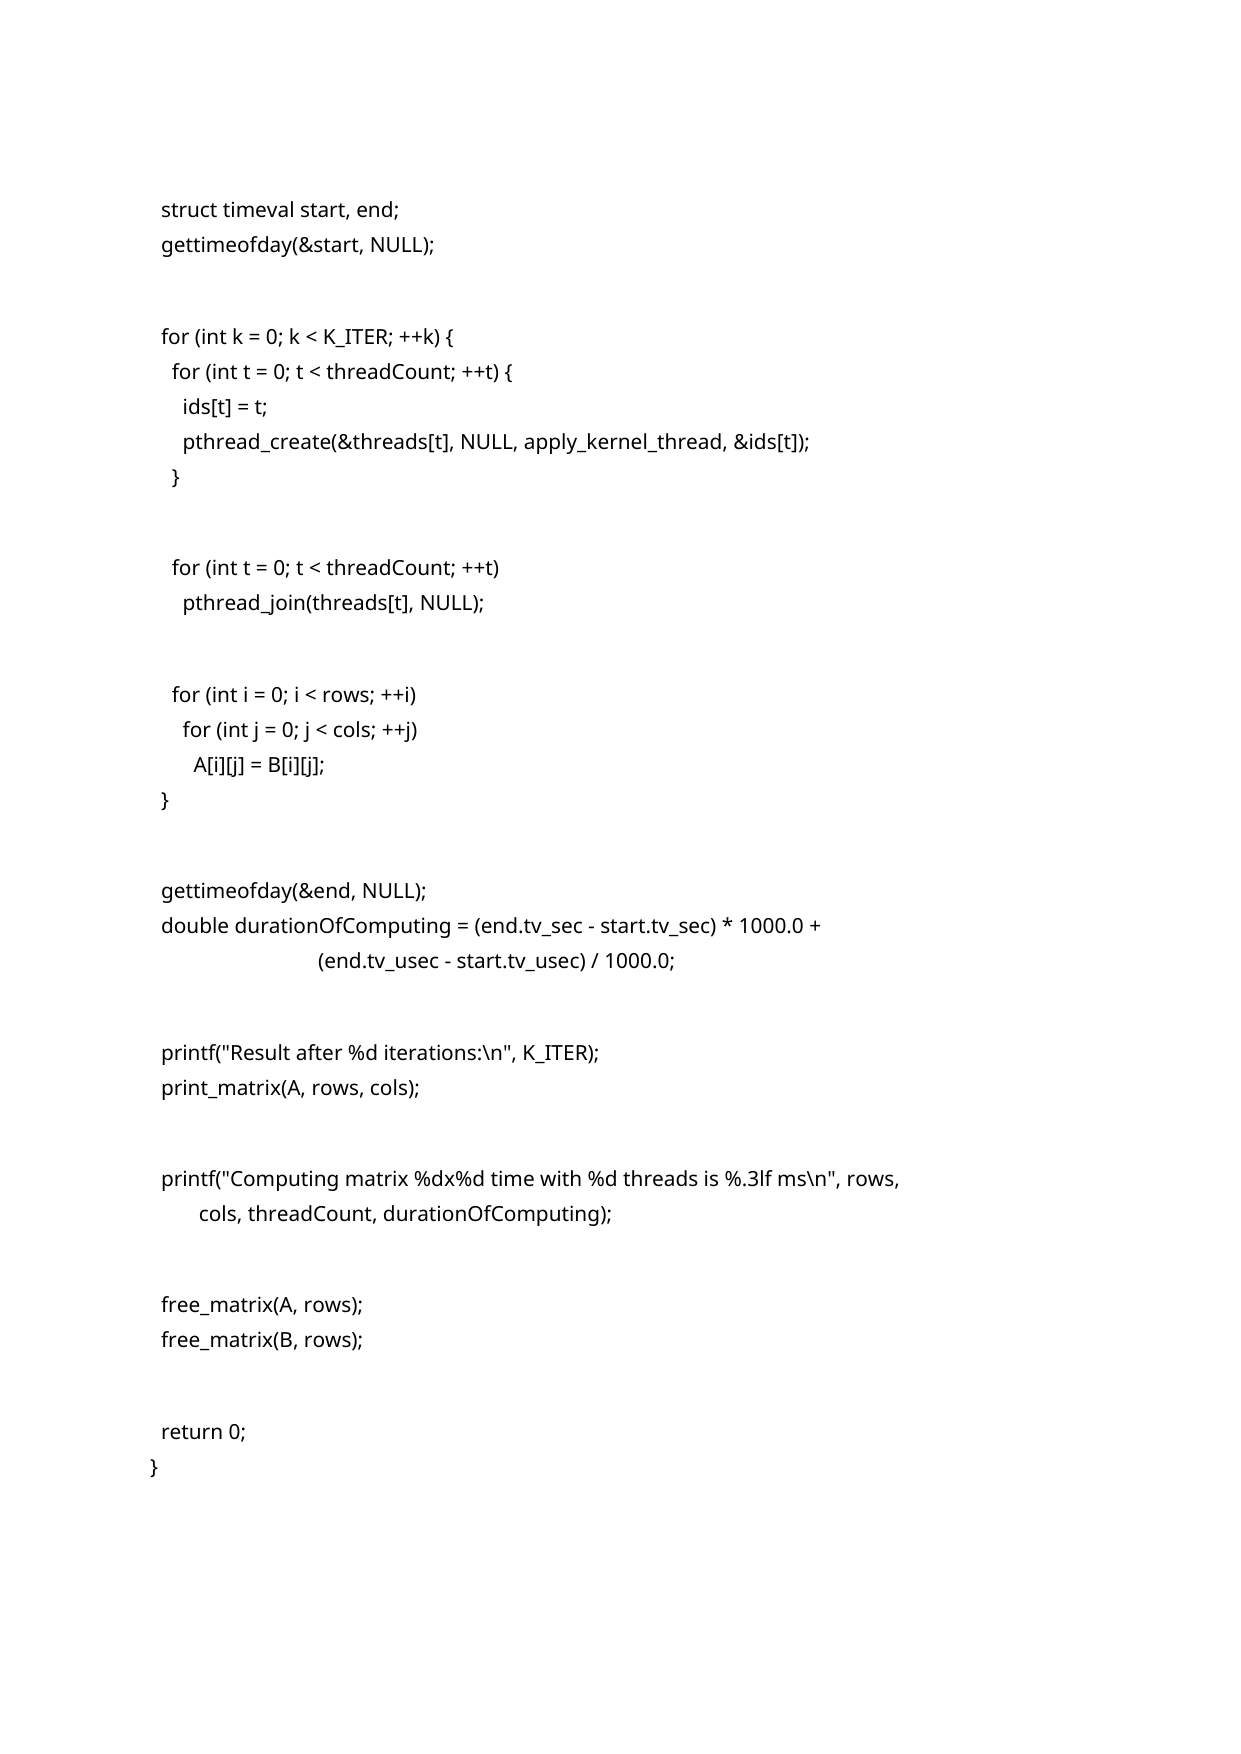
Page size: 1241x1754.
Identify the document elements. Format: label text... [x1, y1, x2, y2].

text printf("Result after %d iterations:\n", K_ITER); [218, 1049, 591, 1063]
text for (int i = 0; i < rows; ++i) [412, 691, 1147, 705]
text for (int t = 0; t < threadCount; ++t) [208, 564, 496, 578]
text A[i][j] = B[i][j]; [317, 761, 1147, 775]
text for (int t = 0; t < threadCount; ++t) [150, 564, 208, 578]
text free_matrix(B, rows); [150, 1337, 1147, 1351]
text A[i][j] = B[i][j]; [150, 761, 208, 775]
text pthread_join(threads[t], NULL); [475, 599, 1147, 613]
text gettimeofday(&end, NULL); [295, 887, 418, 901]
text pthread_join(threads[t], NULL); [309, 599, 389, 613]
text (end.tv_usec - start.tv_usec) / 1000.0; [321, 957, 583, 971]
text cols, threadCount, durationOfComputing); [150, 1210, 537, 1224]
text print_matrix(A, rows, cols); [165, 1084, 284, 1098]
text gettimeofday(&end, NULL); [172, 887, 285, 901]
text for (int i = 0; i < rows; ++i) [150, 691, 208, 705]
text } [150, 473, 175, 487]
text (end.tv_usec - start.tv_usec) / 1000.0; [150, 957, 321, 971]
text ids[t] = t; [230, 403, 1147, 417]
text print_matrix(A, rows, cols); [411, 1084, 1147, 1098]
text for (int j = 0; j < cols; ++j) [257, 726, 306, 740]
text pthread_create(&threads[t], NULL, apply_kernel_thread, &ids[t]); [186, 438, 334, 452]
text pthread_join(threads[t], NULL); [406, 599, 476, 613]
text double durationOfComputing = (end.tv_sec - start.tv_sec) * 1000.0 + [477, 922, 714, 936]
text pthread_join(threads[t], NULL); [186, 599, 271, 613]
text for (int j = 0; j < cols; ++j) [308, 726, 407, 740]
text for (int k = 0; k < K_ITER; ++k) { [197, 333, 437, 347]
text pthread_create(&threads[t], NULL, apply_kernel_thread, &ids[t]); [334, 438, 429, 452]
text struct timeval start, end; [150, 206, 1147, 221]
text for (int t = 0; t < threadCount; ++t) { [508, 368, 1147, 382]
text for (int t = 0; t < threadCount; ++t) { [208, 368, 496, 382]
text } [175, 473, 1147, 487]
text print_matrix(A, rows, cols); [284, 1084, 412, 1098]
text for (int t = 0; t < threadCount; ++t) { [150, 368, 208, 382]
text } [150, 1463, 154, 1477]
text (end.tv_usec - start.tv_usec) / 1000.0; [582, 957, 1147, 971]
text printf("Result after %d iterations:\n", K_ITER); [590, 1049, 1147, 1063]
text for (int t = 0; t < threadCount; ++t) [495, 564, 1147, 578]
text for (int i = 0; i < rows; ++i) [208, 691, 413, 705]
text ids[t] = t; [150, 403, 212, 417]
text gettimeofday(&start, NULL); [286, 241, 1147, 256]
text double durationOfComputing = (end.tv_sec - start.tv_sec) * 1000.0 + [150, 922, 389, 936]
text A[i][j] = B[i][j]; [243, 761, 283, 775]
text free_matrix(A, rows); [150, 1302, 1147, 1316]
text } [165, 796, 1147, 810]
text } [154, 1463, 1147, 1477]
text return 0; [150, 1428, 1147, 1442]
text for (int j = 0; j < cols; ++j) [414, 726, 1147, 740]
text gettimeofday(&end, NULL); [417, 887, 1147, 901]
text printf("Computing matrix %dx%d time with %d threads is %.3lf ms\n", rows, [337, 1175, 1147, 1189]
text for (int k = 0; k < K_ITER; ++k) { [449, 333, 1147, 347]
text for (int j = 0; j < cols; ++j) [150, 726, 219, 740]
text pthread_create(&threads[t], NULL, apply_kernel_thread, &ids[t]); [801, 438, 1147, 452]
text cols, threadCount, durationOfComputing); [603, 1210, 1147, 1224]
text pthread_create(&threads[t], NULL, apply_kernel_thread, &ids[t]); [571, 438, 778, 452]
text } [150, 796, 165, 810]
text double durationOfComputing = (end.tv_sec - start.tv_sec) * 1000.0 + [713, 922, 1147, 936]
text gettimeofday(&start, NULL); [171, 241, 285, 256]
